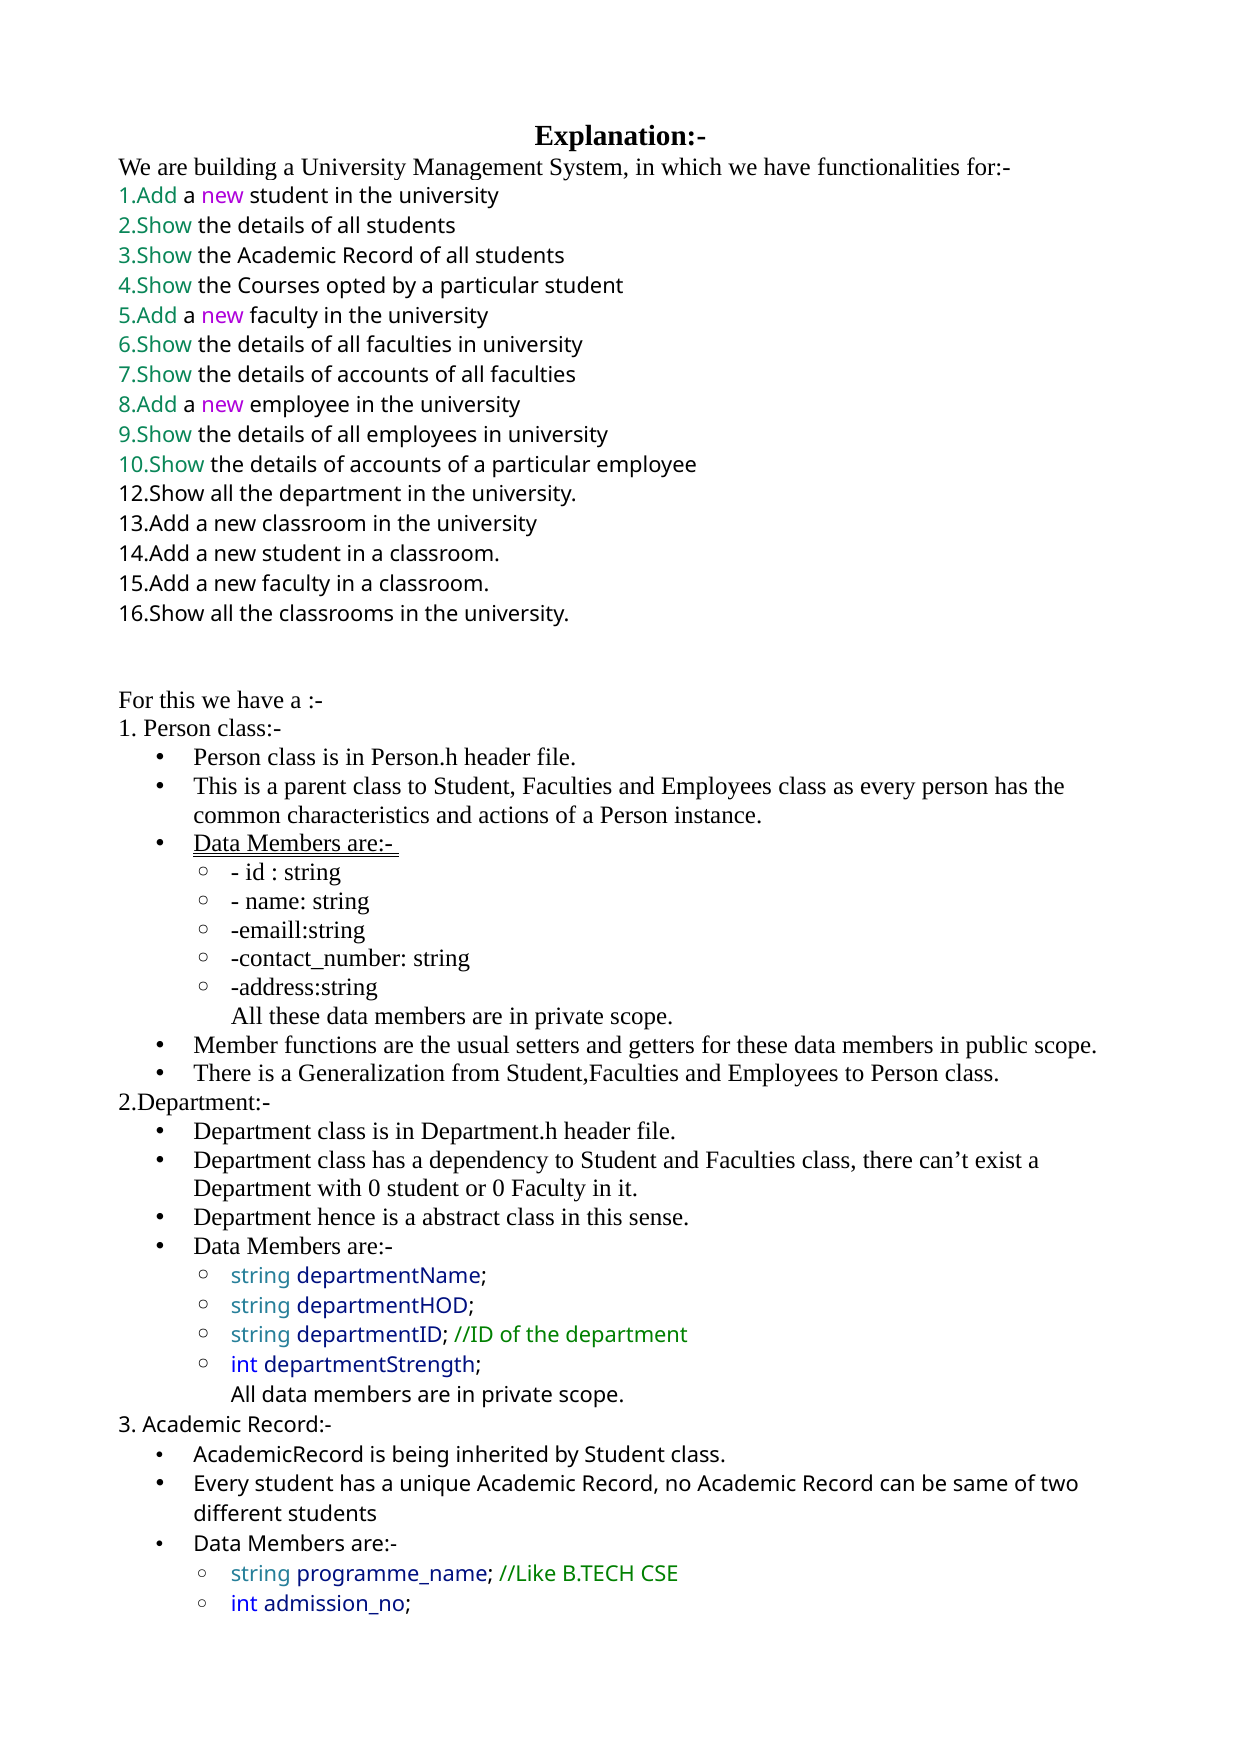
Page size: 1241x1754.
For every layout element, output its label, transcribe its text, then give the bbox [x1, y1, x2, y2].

text We are building a University Management System, in which we have functionalities for:- [118, 152, 1122, 180]
list This is a parent class to Student, Faculties and Employees class as every person has the common characteristics and actions of a Person instance. [156, 771, 1122, 828]
list - id : string [193, 857, 1122, 886]
text 5.Add a new faculty in the university [118, 299, 1122, 329]
text 3. Academic Record:- [118, 1409, 1122, 1438]
text 13.Add a new classroom in the university [118, 508, 1122, 538]
text 14.Add a new student in a classroom. [118, 538, 1122, 568]
list int departmentStrength; [193, 1349, 1122, 1379]
list Department class is in Department.h header file. [156, 1116, 1122, 1145]
text 16.Show all the classrooms in the university. [118, 597, 1122, 627]
list All data members are in private scope. [193, 1379, 1122, 1409]
list There is a Generalization from Student,Faculties and Employees to Person class. [156, 1058, 1122, 1087]
text 9.Show the details of all employees in university [118, 419, 1122, 448]
list string departmentID; //ID of the department [193, 1319, 1122, 1349]
text 1.Add a new student in the university [118, 180, 1122, 210]
list All these data members are in private scope. [193, 1001, 1122, 1030]
list Department class has a dependency to Student and Faculties class, there can’t exist a Department with 0 student or 0 Faculty in it. [156, 1145, 1122, 1202]
text 3.Show the Academic Record of all students [118, 240, 1122, 270]
text 7.Show the details of accounts of all faculties [118, 359, 1122, 389]
list -contact_number: string [193, 943, 1122, 972]
list int admission_no; [193, 1587, 1122, 1617]
text 1. Person class:- [118, 713, 1122, 742]
text For this we have a :- [118, 685, 1122, 713]
list string departmentHOD; [193, 1289, 1122, 1319]
text 4.Show the Courses opted by a particular student [118, 270, 1122, 299]
text Explanation:- [118, 118, 1122, 152]
list string programme_name; //Like B.TECH CSE [193, 1558, 1122, 1587]
list Data Members are:- [156, 1231, 1122, 1260]
text 12.Show all the department in the university. [118, 478, 1122, 508]
list Person class is in Person.h header file. [156, 742, 1122, 771]
text 15.Add a new faculty in a classroom. [118, 568, 1122, 597]
list Department hence is a abstract class in this sense. [156, 1202, 1122, 1231]
list Member functions are the usual setters and getters for these data members in public scope. [156, 1030, 1122, 1058]
list Every student has a unique Academic Record, no Academic Record can be same of two different students [156, 1468, 1122, 1528]
text 6.Show the details of all faculties in university [118, 329, 1122, 359]
text 10.Show the details of accounts of a particular employee [118, 448, 1122, 478]
list Data Members are:- [156, 1528, 1122, 1558]
text 2.Department:- [118, 1087, 1122, 1116]
list - name: string [193, 886, 1122, 915]
list AcademicRecord is being inherited by Student class. [156, 1438, 1122, 1468]
list -address:string [193, 972, 1122, 1001]
text 2.Show the details of all students [118, 210, 1122, 240]
list string departmentName; [193, 1260, 1122, 1289]
list Data Members are:- [156, 828, 1122, 857]
list -emaill:string [193, 915, 1122, 943]
text 8.Add a new employee in the university [118, 389, 1122, 419]
